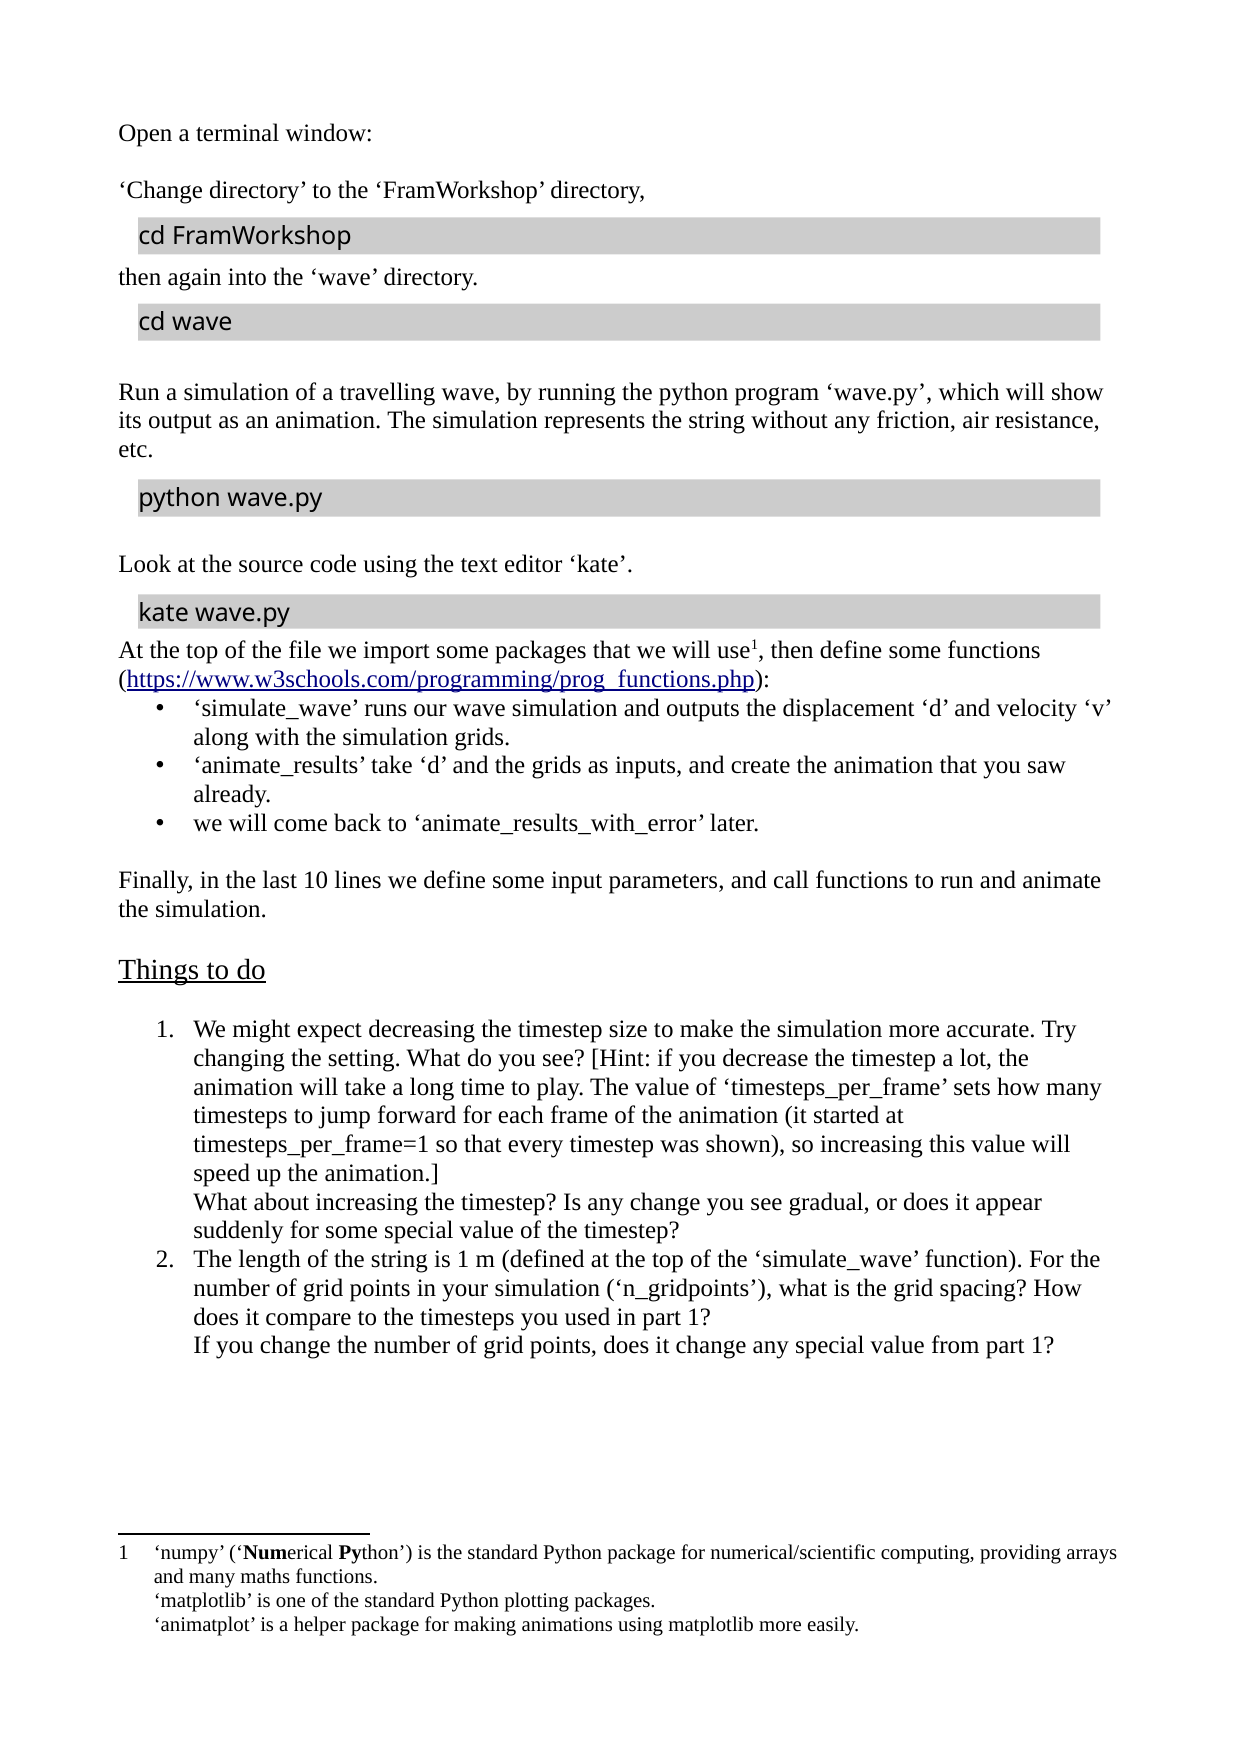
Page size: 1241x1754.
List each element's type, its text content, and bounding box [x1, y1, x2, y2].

text ‘numpy’ (‘Numerical Python’) is the standard Python package for numerical/scientific computing, providing arrays and many maths functions. ‘matplotlib’ is one of the standard Python plotting packages. ‘animatplot’ is a helper package for making animations using matplotlib more easily. [118, 1539, 1122, 1636]
list What about increasing the timestep? Is any change you see gradual, or does it appear suddenly for some special value of the timestep? [156, 1187, 1122, 1244]
list The length of the string is 1 m (defined at the top of the ‘simulate_wave’ function). For the number of grid points in your simulation (‘n_gridpoints’), what is the grid spacing? How does it compare to the timesteps you used in part 1? If you change the number of grid points, does it change any special value from part 1? [156, 1244, 1122, 1359]
list we will come back to ‘animate_results_with_error’ later. [156, 808, 1122, 837]
list We might expect decreasing the timestep size to make the simulation more accurate. Try changing the setting. What do you see? [Hint: if you decrease the timestep a lot, the animation will take a long time to play. The value of ‘timesteps_per_frame’ sets how many timesteps to jump forward for each frame of the animation (it started at timesteps_per_frame=1 so that every timestep was shown), so increasing this value will speed up the animation.] [156, 1014, 1122, 1187]
text Look at the source code using the text editor ‘kate’. [118, 549, 1122, 578]
text then again into the ‘wave’ directory. [118, 262, 1122, 291]
text Finally, in the last 10 lines we define some input parameters, and call functions to run and animate the simulation. [118, 866, 1122, 923]
list ‘animate_results’ take ‘d’ and the grids as inputs, and create the animation that you saw already. [156, 751, 1122, 808]
text At the top of the file we import some packages that we will use, then define some functions (https://www.w3schools.com/programming/prog_functions.php): [118, 636, 1122, 693]
text ‘Change directory’ to the ‘FramWorkshop’ directory, [118, 176, 1122, 204]
text Run a simulation of a travelling wave, by running the python program ‘wave.py’, which will show its output as an animation. The simulation represents the string without any friction, air resistance, etc. [118, 377, 1122, 463]
list ‘simulate_wave’ runs our wave simulation and outputs the displacement ‘d’ and velocity ‘v’ along with the simulation grids. [156, 693, 1122, 751]
text Open a terminal window: [118, 118, 1122, 147]
text Things to do [118, 952, 1122, 985]
